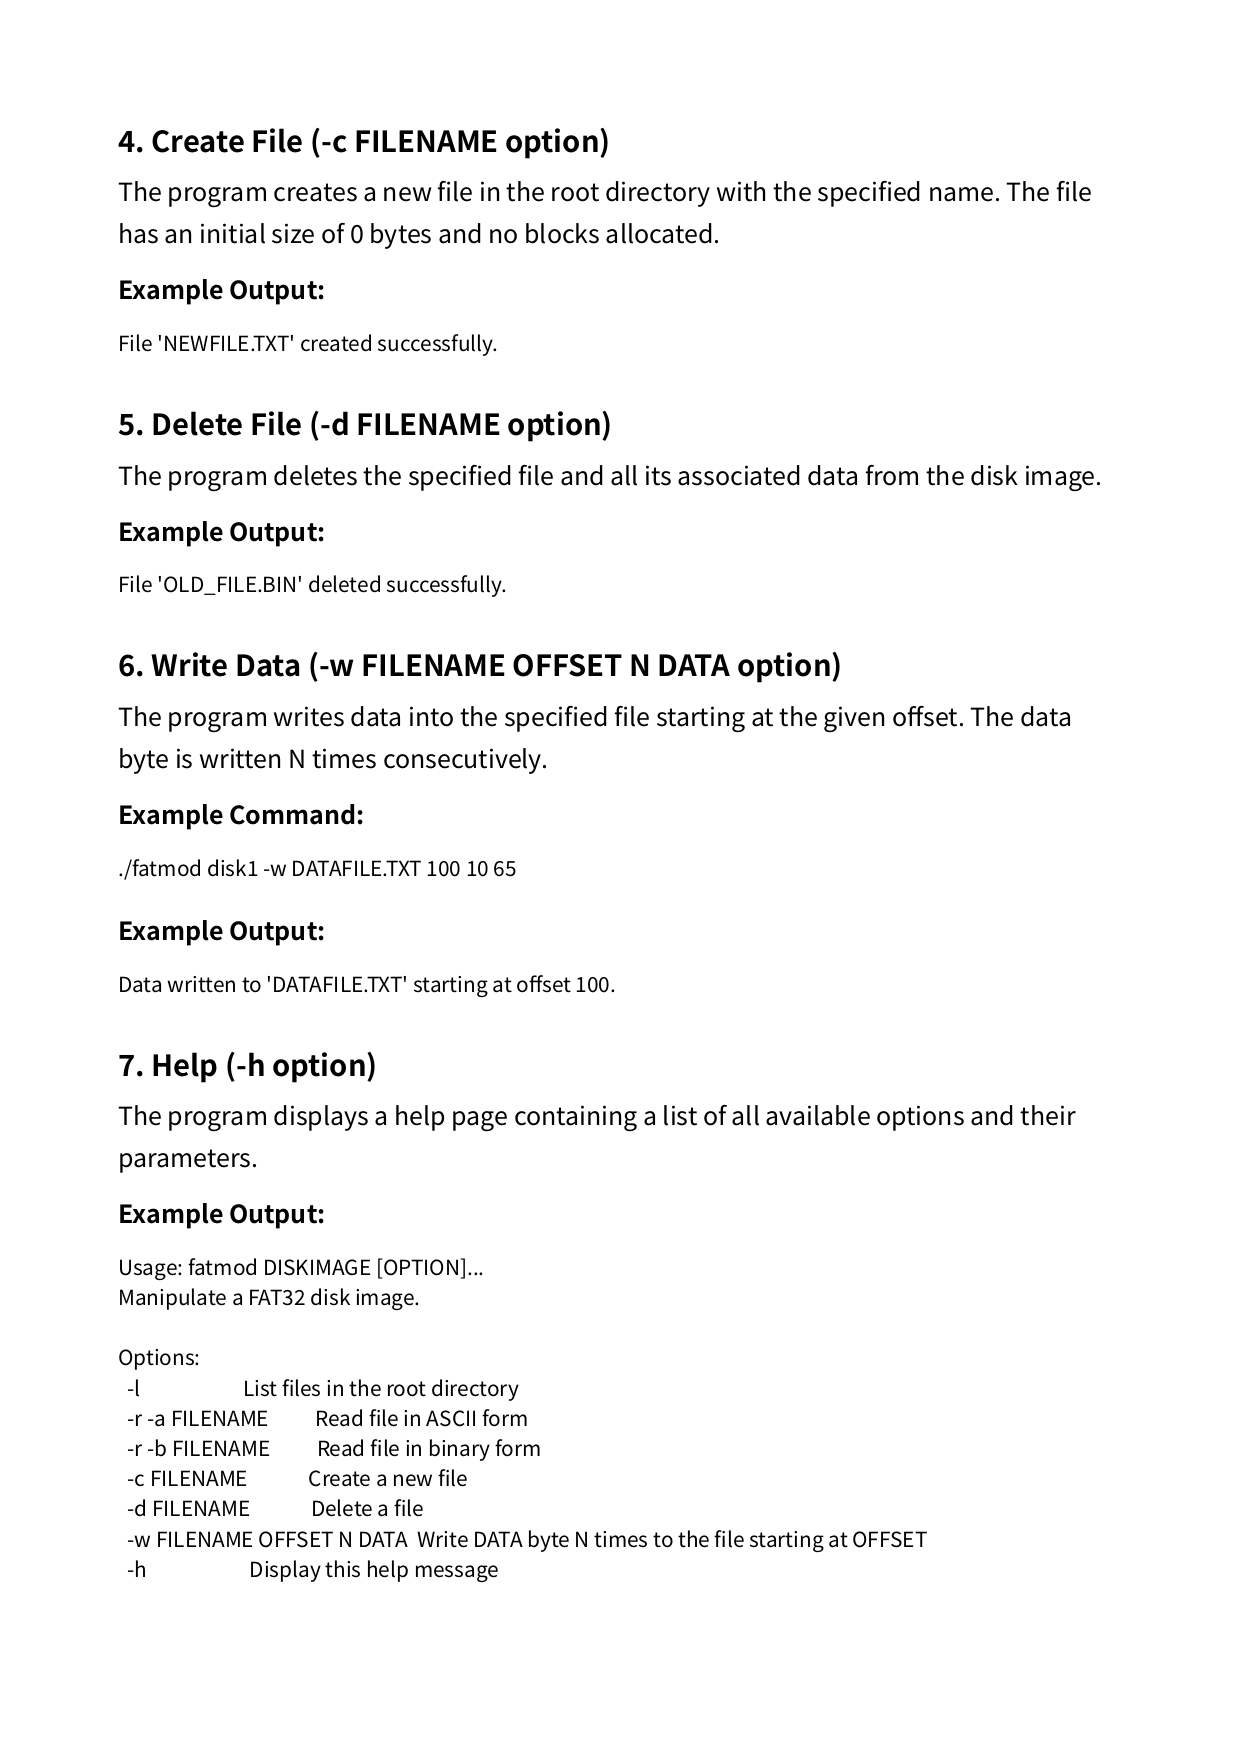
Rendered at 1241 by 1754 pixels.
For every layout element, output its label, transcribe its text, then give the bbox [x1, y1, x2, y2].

text File 'NEWFILE.TXT' created successfully. [118, 327, 1122, 357]
text ./fatmod disk1 -w DATAFILE.TXT 100 10 65 [118, 852, 1122, 882]
text -d FILENAME Delete a file [118, 1493, 1122, 1523]
text Options: [118, 1342, 1122, 1372]
text Usage: fatmod DISKIMAGE [OPTION]... [118, 1251, 1122, 1281]
text File 'OLD_FILE.BIN' deleted successfully. [118, 569, 1122, 599]
subtitle 7. Help (-h option) [118, 1042, 1122, 1084]
subtitle 5. Delete File (-d FILENAME option) [118, 401, 1122, 444]
text Example Output: [118, 1195, 1122, 1231]
text Example Command: [118, 796, 1122, 832]
text -l List files in the root directory [118, 1372, 1122, 1402]
text The program displays a help page containing a list of all available options and their parameters. [118, 1097, 1122, 1175]
subtitle 6. Write Data (-w FILENAME OFFSET N DATA option) [118, 643, 1122, 685]
text -r -b FILENAME Read file in binary form [118, 1432, 1122, 1462]
text Manipulate a FAT32 disk image. [118, 1281, 1122, 1311]
text The program deletes the specified file and all its associated data from the disk image. [118, 456, 1122, 492]
text Data written to 'DATAFILE.TXT' starting at offset 100. [118, 968, 1122, 998]
text -w FILENAME OFFSET N DATA Write DATA byte N times to the file starting at OFFSET [118, 1523, 1122, 1553]
text -r -a FILENAME Read file in ASCII form [118, 1402, 1122, 1432]
subtitle 4. Create File (-c FILENAME option) [118, 118, 1122, 160]
text Example Output: [118, 271, 1122, 307]
text Example Output: [118, 512, 1122, 549]
text The program writes data into the specified file starting at the given offset. The data byte is written N times consecutively. [118, 698, 1122, 776]
text -h Display this help message [118, 1553, 1122, 1583]
text The program creates a new file in the root directory with the specified name. The file has an initial size of 0 bytes and no blocks allocated. [118, 173, 1122, 251]
text -c FILENAME Create a new file [118, 1462, 1122, 1493]
text Example Output: [118, 912, 1122, 948]
